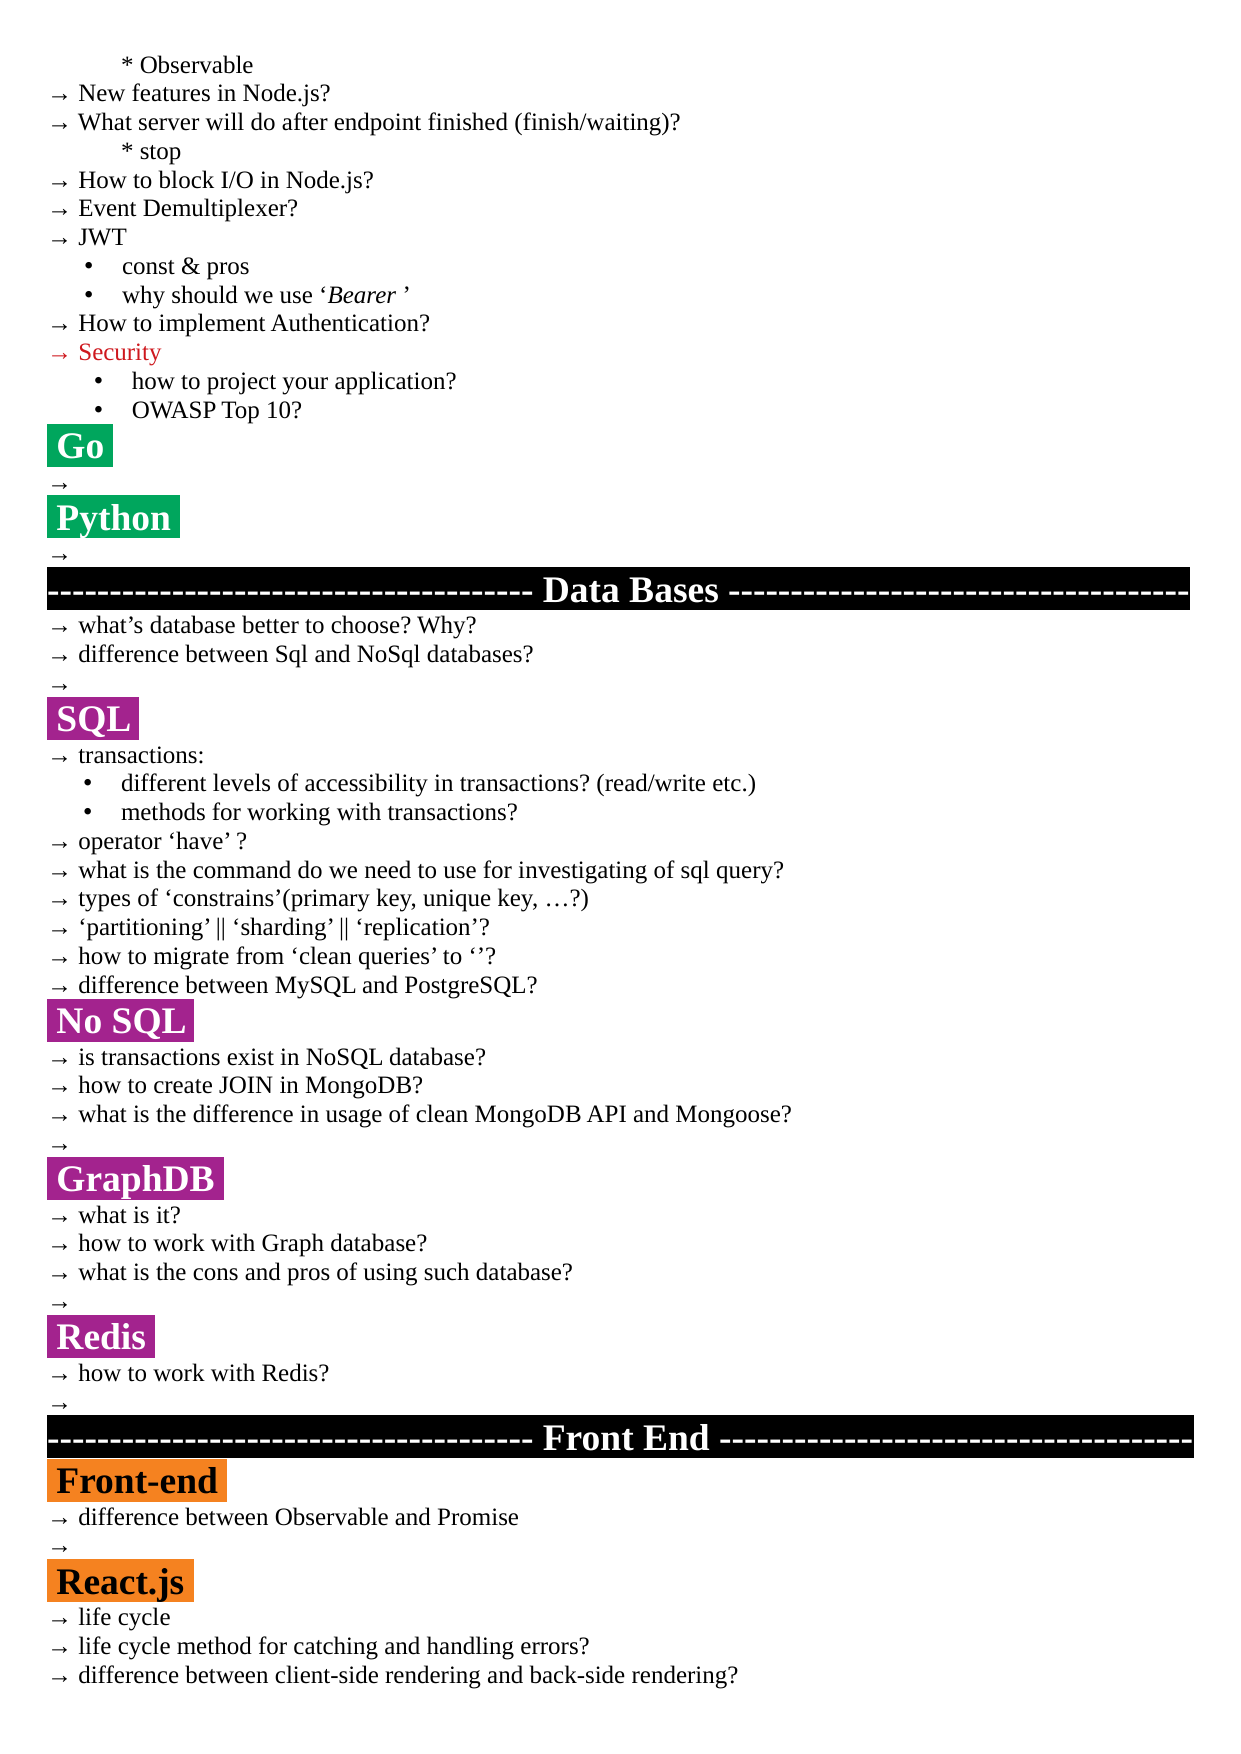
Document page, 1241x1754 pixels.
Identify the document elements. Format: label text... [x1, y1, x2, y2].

text → types of ‘constrains’(primary key, unique key, …?) [47, 883, 1200, 912]
text → [47, 668, 1200, 697]
text * stop [47, 136, 1200, 165]
text No SQL [47, 998, 1200, 1042]
text → Event Demultiplexer? [47, 193, 1200, 222]
text → difference between Observable and Promise [47, 1502, 1200, 1530]
text → [47, 1286, 1200, 1315]
list why should we use ‘Bearer ’ [84, 280, 1200, 308]
text → difference between client-side rendering and back-side rendering? [47, 1660, 1200, 1688]
text → what is it? [47, 1200, 1200, 1228]
text Python [47, 495, 1200, 538]
text → ‘partitioning’ || ‘sharding’ || ‘replication’? [47, 912, 1200, 941]
text → life cycle method for catching and handling errors? [47, 1631, 1200, 1660]
text → How to implement Authentication? [47, 308, 1200, 337]
list methods for working with transactions? [83, 797, 1200, 826]
text → New features in Node.js? [47, 78, 1200, 107]
text → is transactions exist in NoSQL database? [47, 1042, 1200, 1070]
text → what’s database better to choose? Why? [47, 610, 1200, 639]
text Redis [47, 1315, 1200, 1358]
list how to project your application? [94, 366, 1200, 395]
text → How to block I/O in Node.js? [47, 165, 1200, 193]
text → [47, 467, 1200, 495]
text → difference between Sql and NoSql databases? [47, 639, 1200, 668]
text --------------------------------------- Data Bases ------------------------------------- [47, 567, 1200, 610]
text --------------------------------------- Front End -------------------------------------- [47, 1415, 1200, 1458]
text → transactions: [47, 740, 1200, 768]
text → life cycle [47, 1602, 1200, 1631]
text → JWT [47, 222, 1200, 251]
text → how to work with Graph database? [47, 1228, 1200, 1257]
text * Observable [47, 50, 1200, 78]
list OWASP Top 10? [94, 395, 1200, 423]
text → difference between MySQL and PostgreSQL? [47, 970, 1200, 998]
text GraphDB [47, 1157, 1200, 1200]
text → [47, 1128, 1200, 1157]
text → what is the command do we need to use for investigating of sql query? [47, 855, 1200, 883]
text → how to create JOIN in MongoDB? [47, 1070, 1200, 1099]
text → what is the difference in usage of clean MongoDB API and Mongoose? [47, 1099, 1200, 1128]
text → how to migrate from ‘clean queries’ to ‘’? [47, 941, 1200, 970]
text → What server will do after endpoint finished (finish/waiting)? [47, 107, 1200, 136]
text → Security [47, 337, 1200, 366]
text → operator ‘have’ ? [47, 826, 1200, 855]
text → [47, 538, 1200, 567]
text → [47, 1530, 1200, 1559]
text SQL [47, 697, 1200, 740]
list const & pros [84, 251, 1200, 280]
text → how to work with Redis? [47, 1358, 1200, 1387]
text React.js [47, 1559, 1200, 1602]
text Go [47, 423, 1200, 467]
text → [47, 1387, 1200, 1415]
text → what is the cons and pros of using such database? [47, 1257, 1200, 1286]
text Front-end [47, 1458, 1200, 1502]
list different levels of accessibility in transactions? (read/write etc.) [83, 768, 1200, 797]
